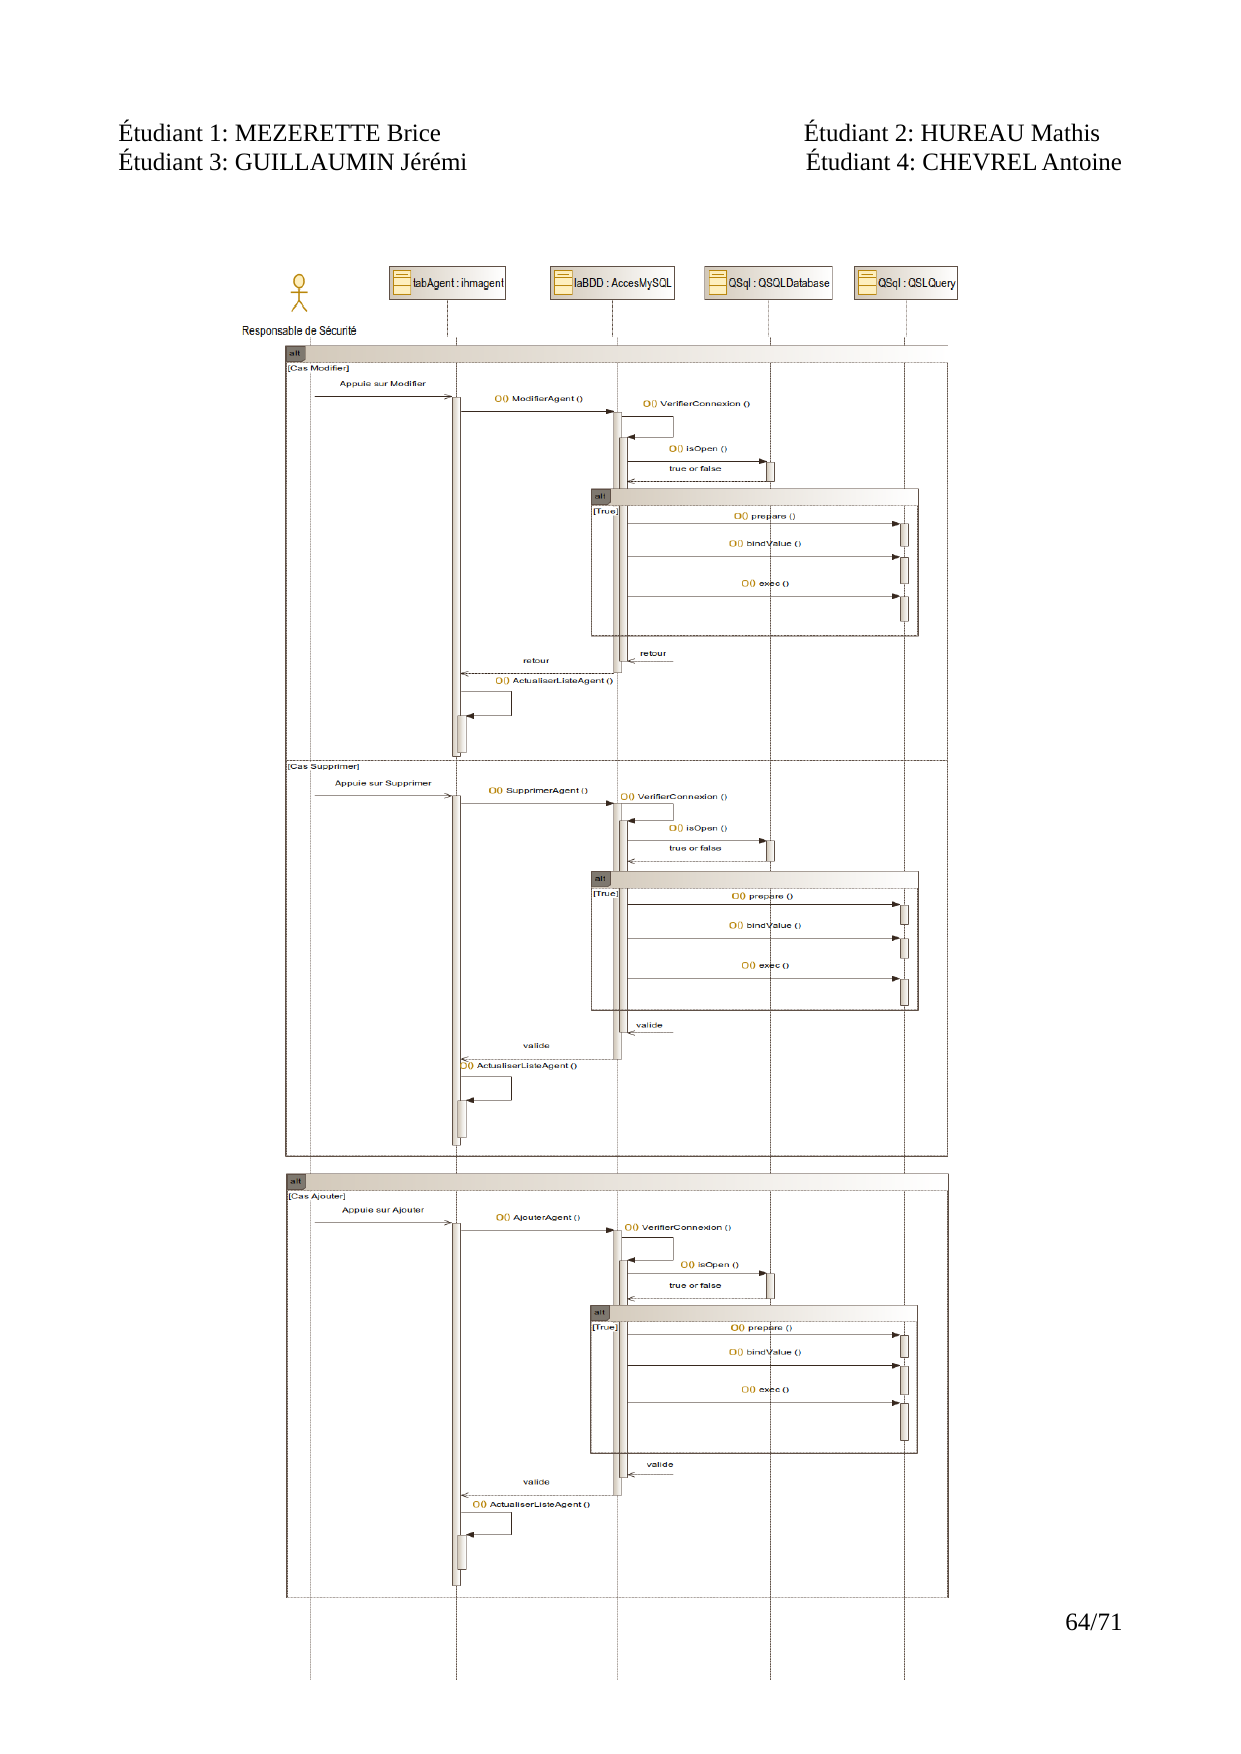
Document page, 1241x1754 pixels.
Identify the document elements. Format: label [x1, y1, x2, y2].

picture [214, 255, 960, 1685]
